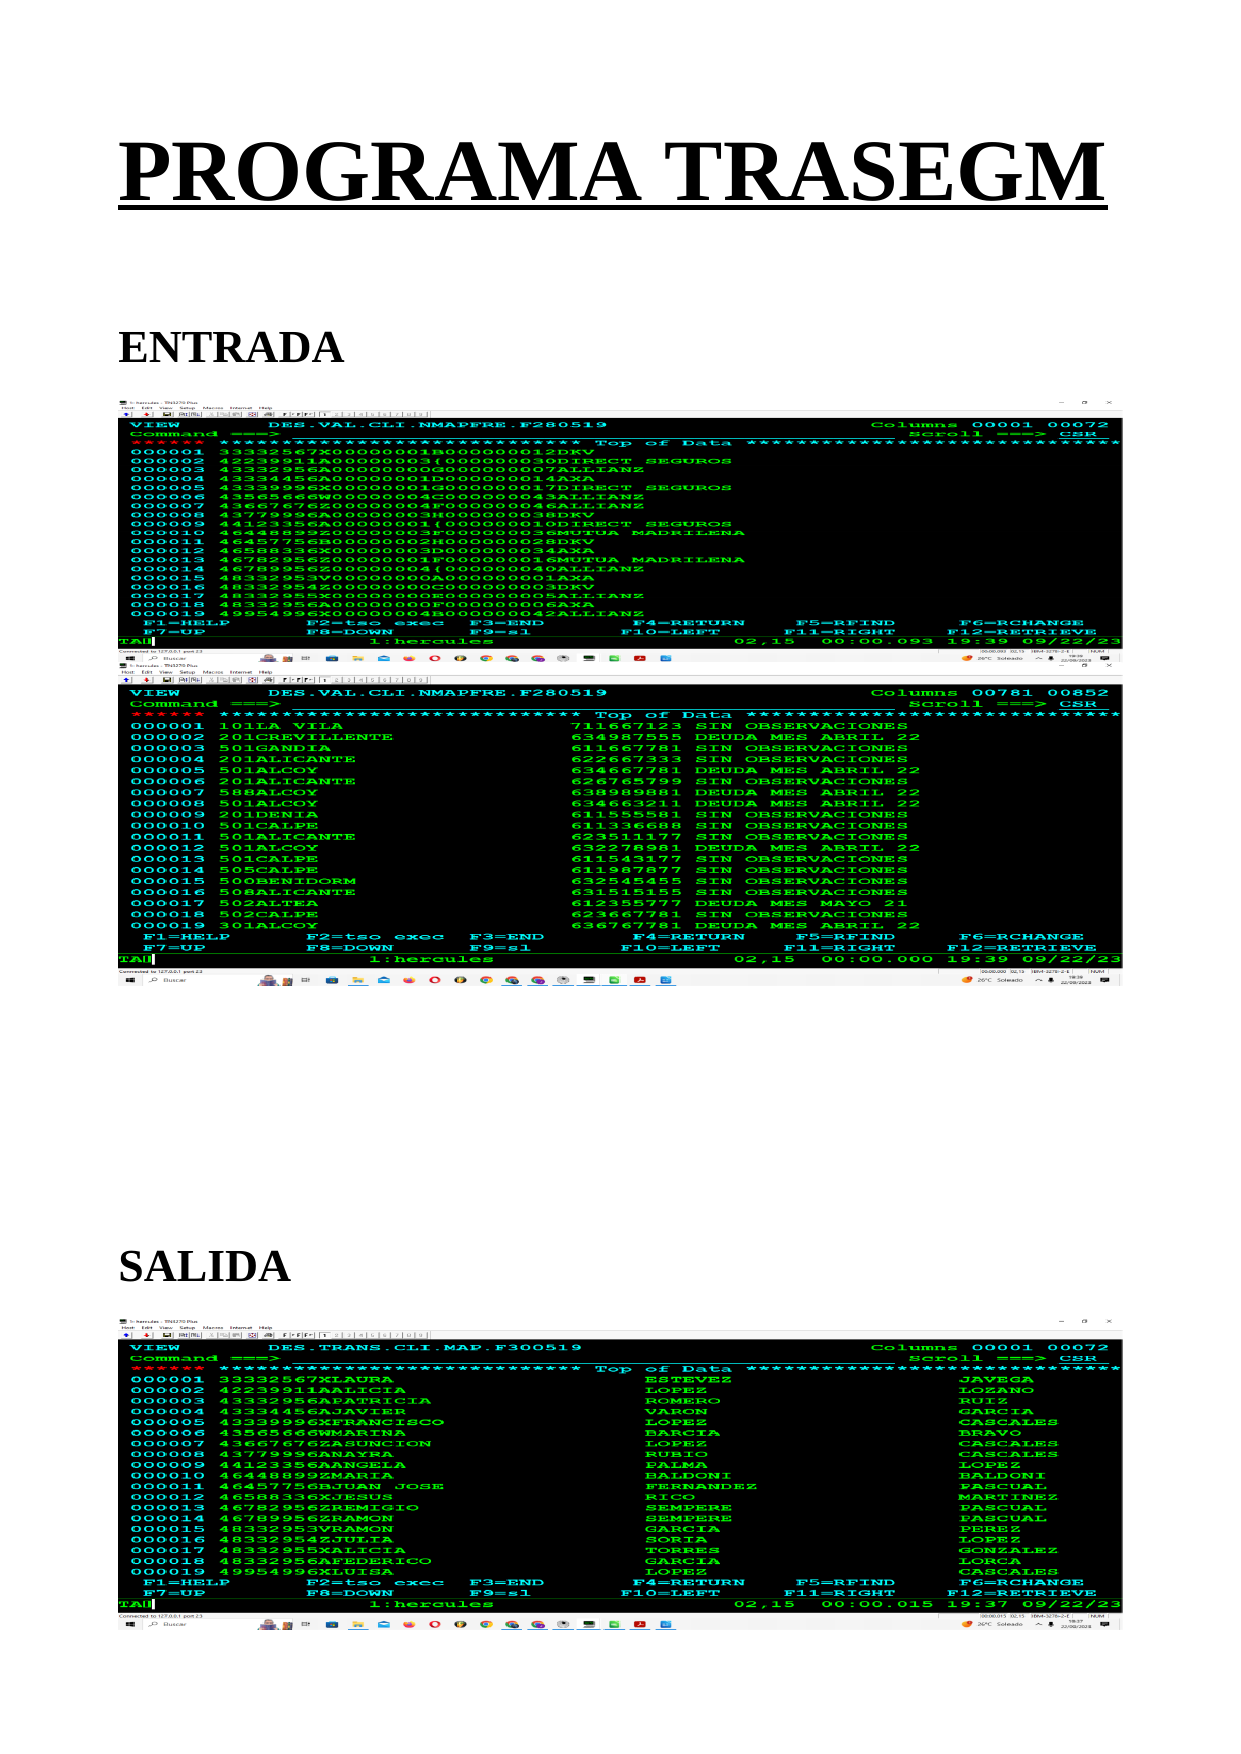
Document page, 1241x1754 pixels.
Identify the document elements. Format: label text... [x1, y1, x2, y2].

text PROGRAMA TRASEGM ENTRADA [118, 118, 1122, 372]
text SALIDA [118, 1238, 1122, 1291]
